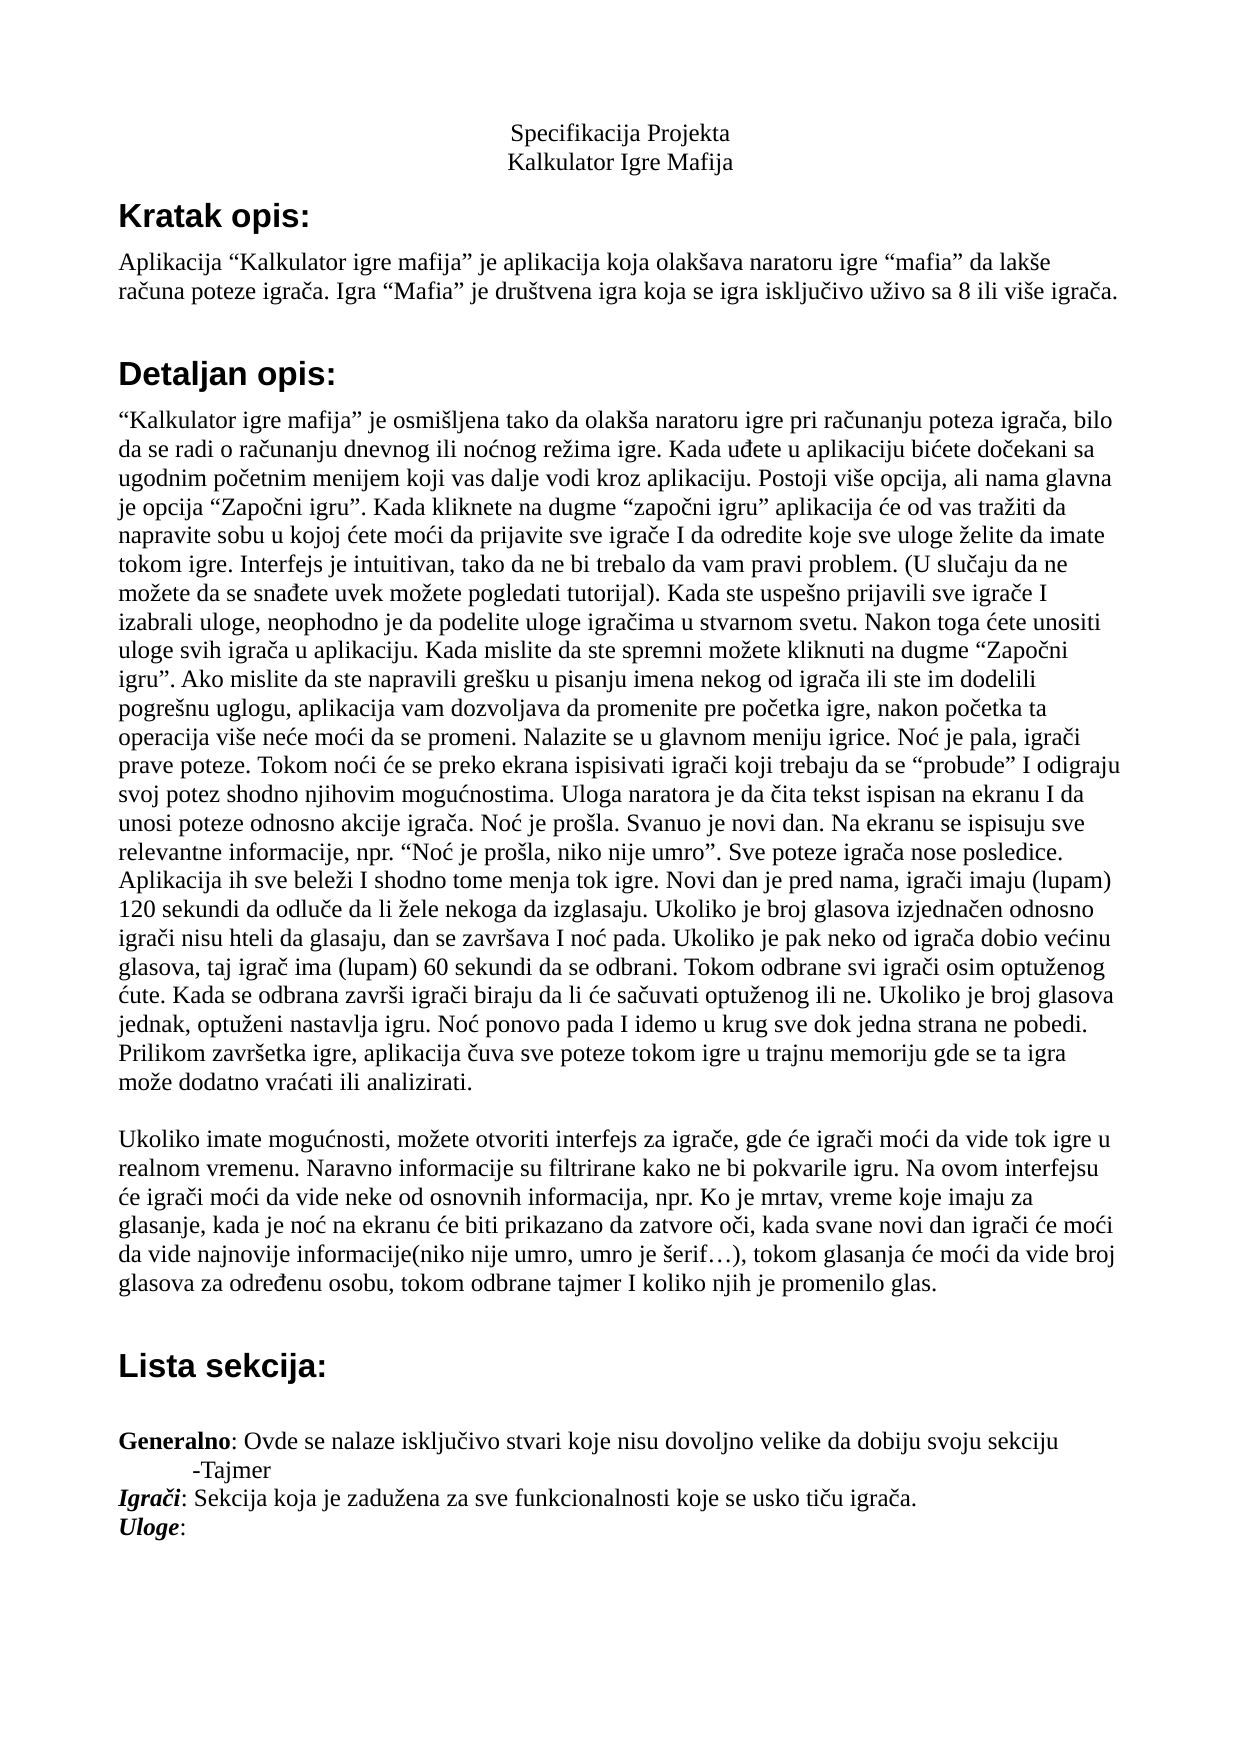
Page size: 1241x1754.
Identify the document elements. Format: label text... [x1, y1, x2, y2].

text Specifikacija Projekta Kalkulator Igre Mafija [118, 118, 1122, 176]
subtitle Kratak opis: [118, 196, 1122, 235]
text Uloge: [118, 1512, 1122, 1541]
text Aplikacija “Kalkulator igre mafija” je aplikacija koja olakšava naratoru igre “mafia” da lakše računa poteze igrača. Igra “Mafia” je društvena igra koja se igra isključivo uživo sa 8 ili više igrača. [118, 247, 1122, 305]
text Generalno: Ovde se nalaze isključivo stvari koje nisu dovoljno velike da dobiju svoju sekciju [118, 1426, 1122, 1455]
text -Tajmer [118, 1455, 1122, 1483]
text Igrači: Sekcija koja je zadužena za sve funkcionalnosti koje se usko tiču igrača. [118, 1483, 1122, 1512]
text “Kalkulator igre mafija” je osmišljena tako da olakša naratoru igre pri računanju poteza igrača, bilo da se radi o računanju dnevnog ili noćnog režima igre. Kada uđete u aplikaciju bićete dočekani sa ugodnim početnim menijem koji vas dalje vodi kroz aplikaciju. Postoji više opcija, ali nama glavna je opcija “Započni igru”. Kada kliknete na dugme “započni igru” aplikacija će od vas tražiti da napravite sobu u kojoj ćete moći da prijavite sve igrače I da odredite koje sve uloge želite da imate tokom igre. Interfejs je intuitivan, tako da ne bi trebalo da vam pravi problem. (U slučaju da ne možete da se snađete uvek možete pogledati tutorijal). Kada ste uspešno prijavili sve igrače I izabrali uloge, neophodno je da podelite uloge igračima u stvarnom svetu. Nakon toga ćete unositi uloge svih igrača u aplikaciju. Kada mislite da ste spremni možete kliknuti na dugme “Započni igru”. Ako mislite da ste napravili grešku u pisanju imena nekog od igrača ili ste im dodelili pogrešnu uglogu, aplikacija vam dozvoljava da promenite pre početka igre, nakon početka ta operacija više neće moći da se promeni. Nalazite se u glavnom meniju igrice. Noć je pala, igrači prave poteze. Tokom noći će se preko ekrana ispisivati igrači koji trebaju da se “probude” I odigraju svoj potez shodno njihovim mogućnostima. Uloga naratora je da čita tekst ispisan na ekranu I da unosi poteze odnosno akcije igrača. Noć je prošla. Svanuo je novi dan. Na ekranu se ispisuju sve relevantne informacije, npr. “Noć je prošla, niko nije umro”. Sve poteze igrača nose posledice. Aplikacija ih sve beleži I shodno tome menja tok igre. Novi dan je pred nama, igrači imaju (lupam) 120 sekundi da odluče da li žele nekoga da izglasaju. Ukoliko je broj glasova izjednačen odnosno igrači nisu hteli da glasaju, dan se završava I noć pada. Ukoliko je pak neko od igrača dobio većinu glasova, taj igrač ima (lupam) 60 sekundi da se odbrani. Tokom odbrane svi igrači osim optuženog ćute. Kada se odbrana završi igrači biraju da li će sačuvati optuženog ili ne. Ukoliko je broj glasova jednak, optuženi nastavlja igru. Noć ponovo pada I idemo u krug sve dok jedna strana ne pobedi. Prilikom završetka igre, aplikacija čuva sve poteze tokom igre u trajnu memoriju gde se ta igra može dodatno vraćati ili analizirati. Ukoliko imate mogućnosti, možete otvoriti interfejs za igrače, gde će igrači moći da vide tok igre u realnom vremenu. Naravno informacije su filtrirane kako ne bi pokvarile igru. Na ovom interfejsu će igrači moći da vide neke od osnovnih informacija, npr. Ko je mrtav, vreme koje imaju za glasanje, kada je noć na ekranu će biti prikazano da zatvore oči, kada svane novi dan igrači će moći da vide najnovije informacije(niko nije umro, umro je šerif…), tokom glasanja će moći da vide broj glasova za određenu osobu, tokom odbrane tajmer I koliko njih je promenilo glas. [118, 405, 1122, 1297]
subtitle Lista sekcija: [118, 1346, 1122, 1385]
subtitle Detaljan opis: [118, 354, 1122, 393]
